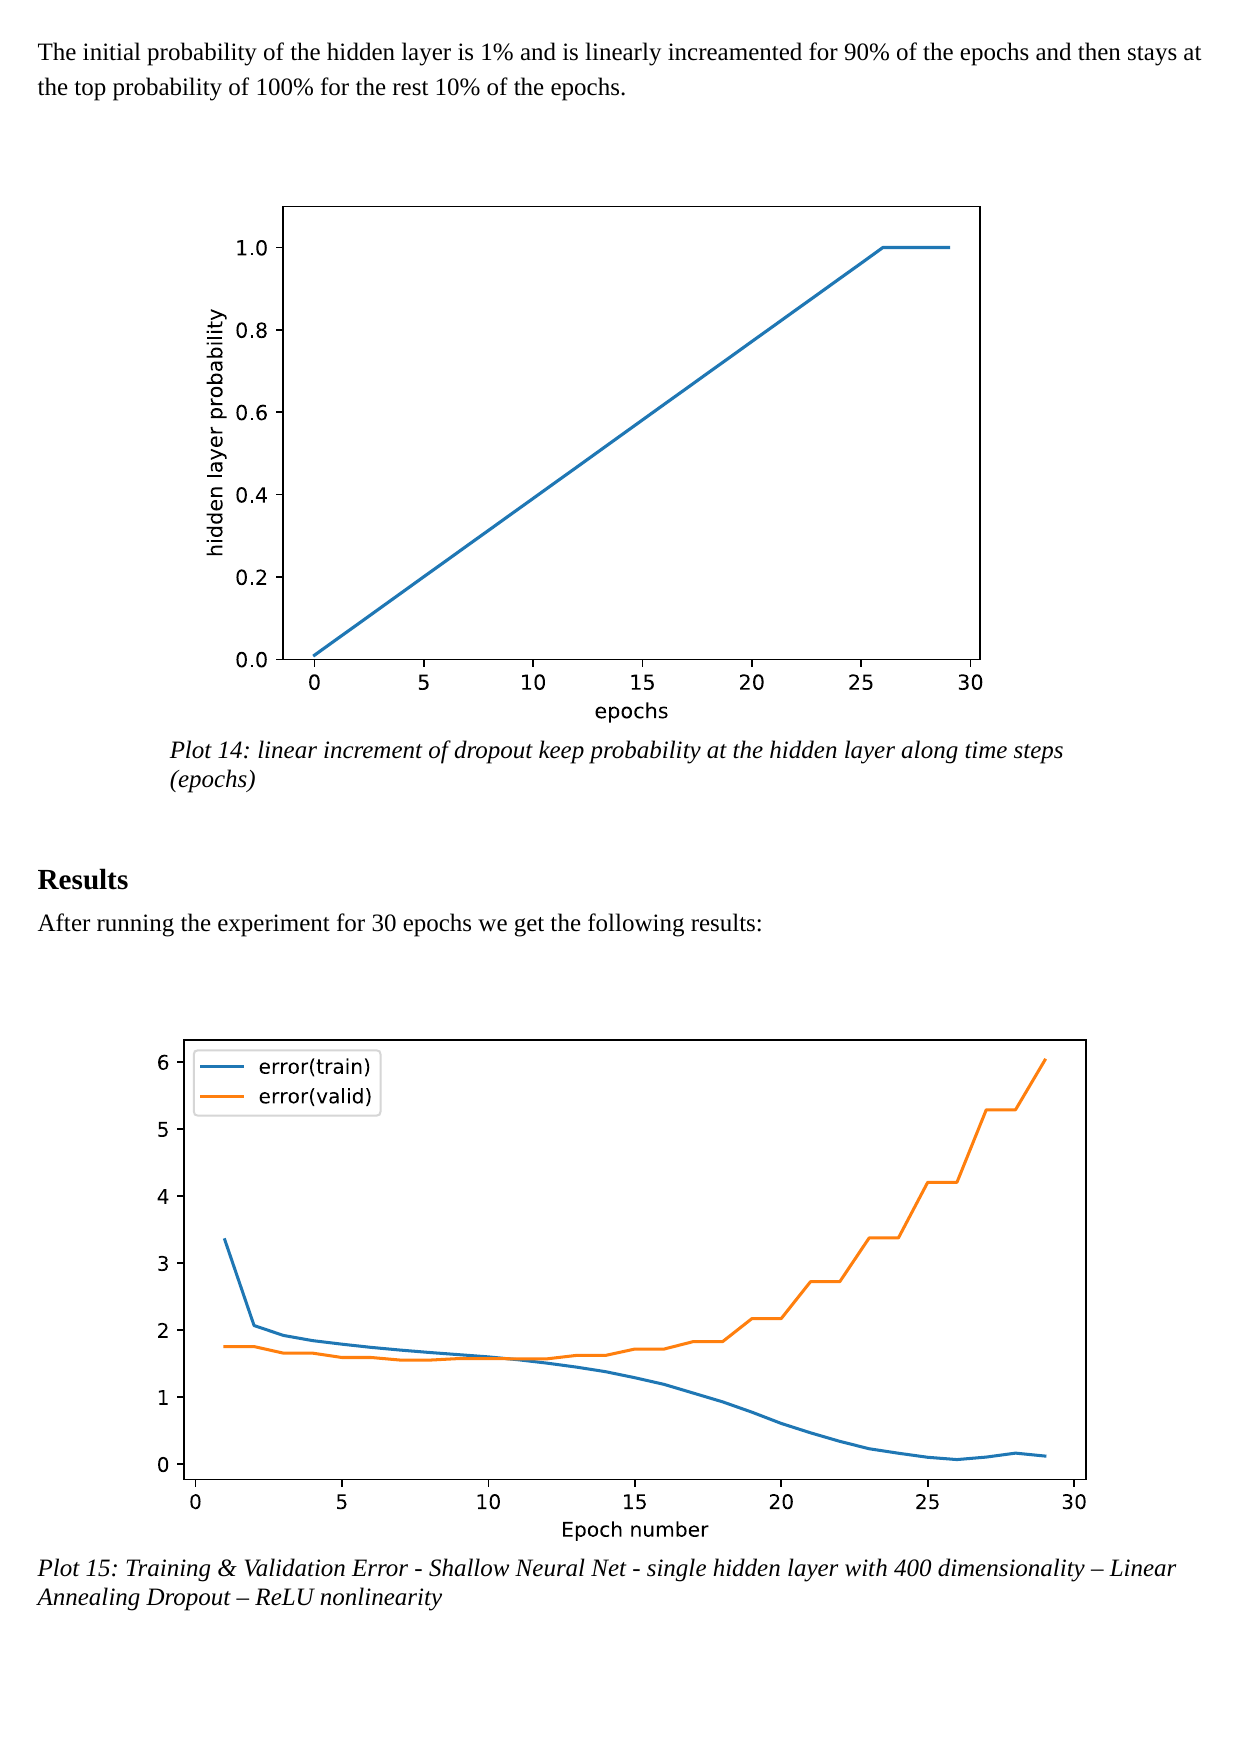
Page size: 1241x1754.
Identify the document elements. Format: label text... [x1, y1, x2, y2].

text Plot 14: linear increment of dropout keep probability at the hidden layer along time steps (epochs) [169, 133, 1071, 793]
subtitle Results [37, 862, 1203, 896]
text After running the experiment for 30 epochs we get the following results: [37, 908, 1203, 937]
text Plot 15: Training & Validation Error - Shallow Neural Net - single hidden layer with 400 dimensionality – Linear Annealing Dropout – ReLU nonlinearity [37, 969, 1203, 1611]
text The initial probability of the hidden layer is 1% and is linearly increamented for 90% of the epochs and then stays at the top probability of 100% for the rest 10% of the epochs. [37, 37, 1203, 101]
